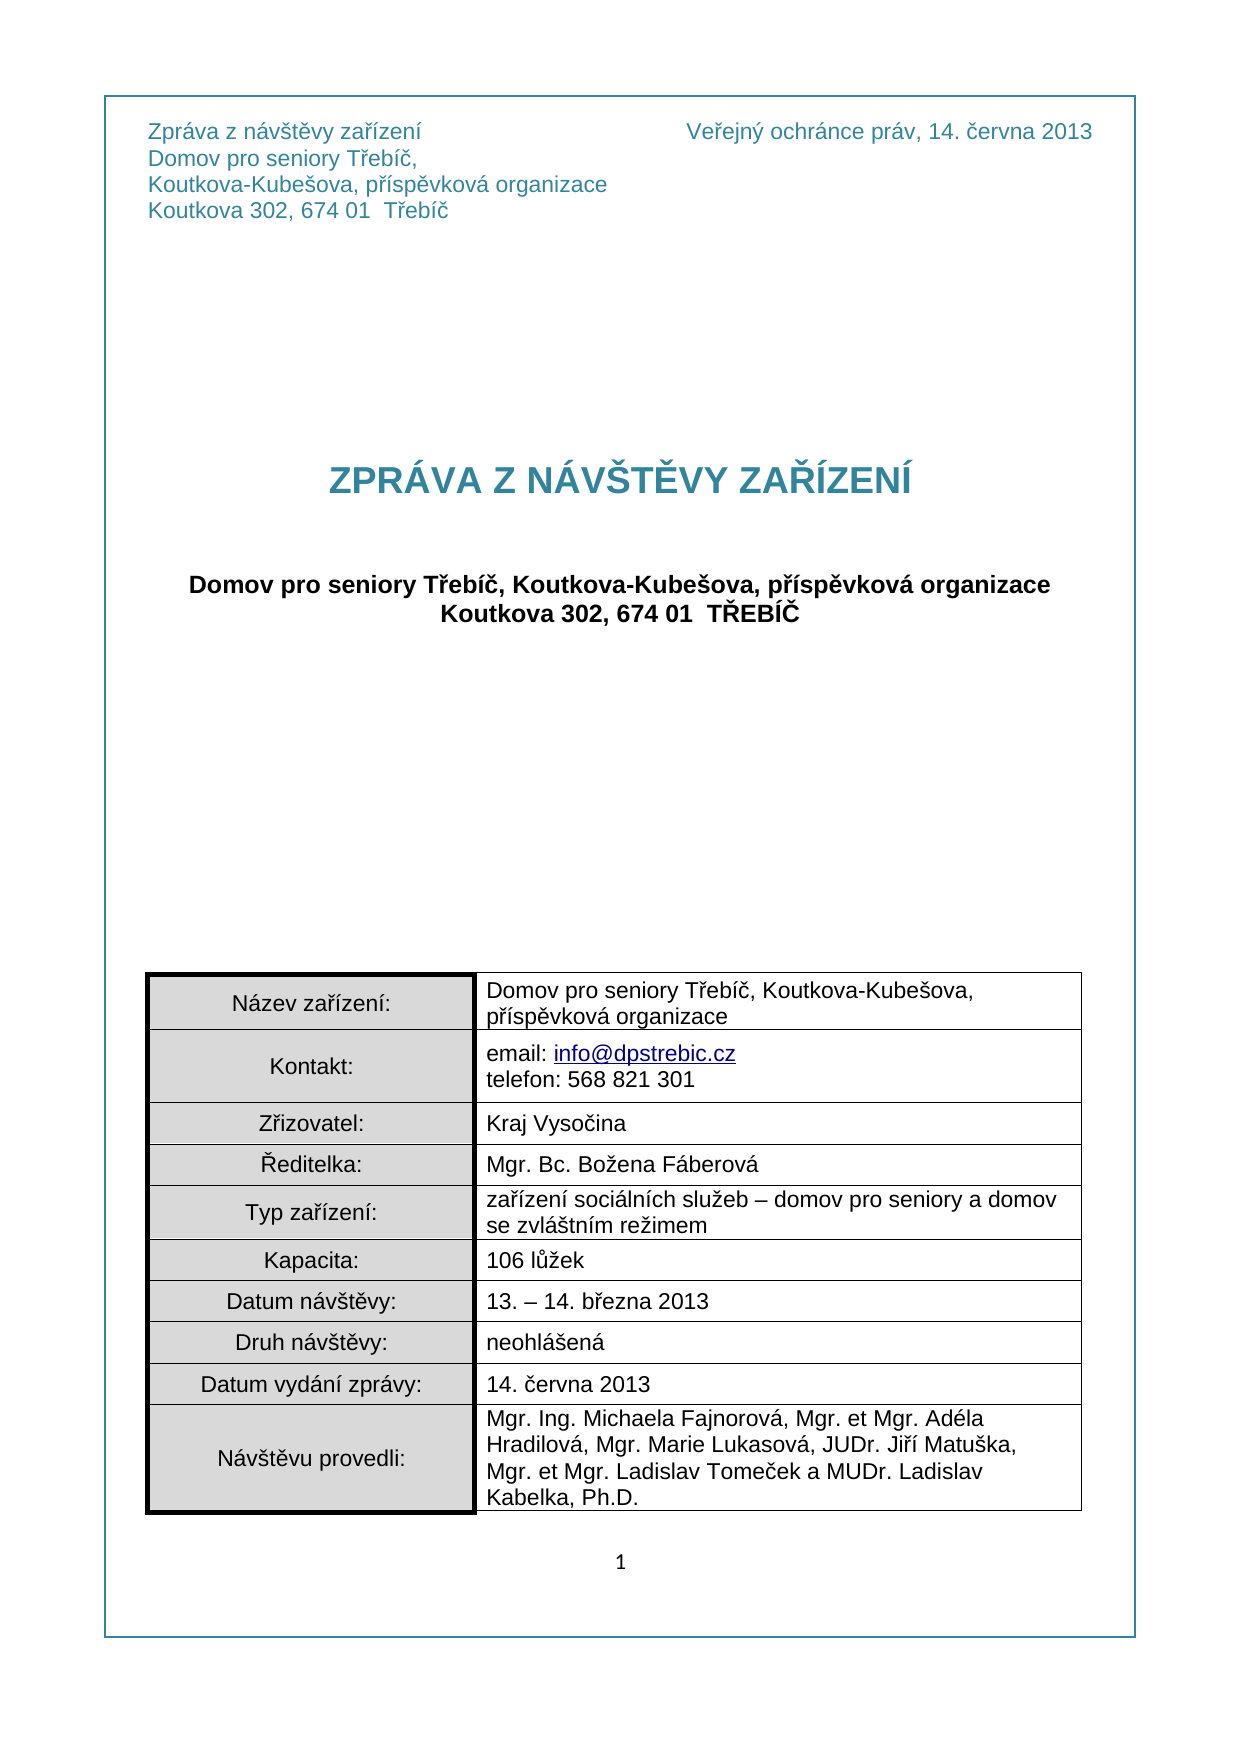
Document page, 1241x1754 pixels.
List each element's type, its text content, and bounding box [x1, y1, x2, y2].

table_cell zařízení sociálních služeb – domov pro seniory a domov se zvláštním režimem [477, 1186, 1081, 1238]
text ZPRÁVA Z NÁVŠTĚVY ZAŘÍZENÍ [148, 459, 1092, 502]
table_cell Zřizovatel: [150, 1103, 472, 1143]
table_cell Kapacita: [150, 1240, 472, 1280]
text Domov pro seniory Třebíč, Koutkova-Kubešova, příspěvková organizace [148, 570, 1092, 599]
table_cell Typ zařízení: [150, 1186, 472, 1238]
table_header Domov pro seniory Třebíč, Koutkova-Kubešova, příspěvková organizace [477, 973, 1081, 1029]
table_cell Mgr. Bc. Božena Fáberová [477, 1145, 1081, 1185]
table_cell 106 lůžek [477, 1240, 1081, 1280]
table_cell 14. června 2013 [477, 1364, 1081, 1404]
table_cell email: info@dpstrebic.cz telefon: 568 821 301 [477, 1030, 1081, 1102]
table_cell 13. – 14. března 2013 [477, 1281, 1081, 1321]
table_cell Mgr. Ing. Michaela Fajnorová, Mgr. et Mgr. Adéla Hradilová, Mgr. Marie Lukasová, JUDr. Jiří Matuška, Mgr. et Mgr. Ladislav Tomeček a MUDr. Ladislav Kabelka, Ph.D. [477, 1405, 1081, 1510]
text Koutkova 302, 674 01 TŘEBÍČ [148, 599, 1092, 627]
table_cell Datum vydání zprávy: [150, 1364, 472, 1404]
table_cell Kraj Vysočina [477, 1103, 1081, 1143]
table_header Název zařízení: [150, 977, 472, 1029]
table_cell neohlášená [477, 1322, 1081, 1363]
table_cell Ředitelka: [150, 1145, 472, 1185]
table_cell Datum návštěvy: [150, 1281, 472, 1321]
table_cell Druh návštěvy: [150, 1322, 472, 1363]
table_cell Návštěvu provedli: [150, 1405, 472, 1510]
table_cell Kontakt: [150, 1030, 472, 1102]
